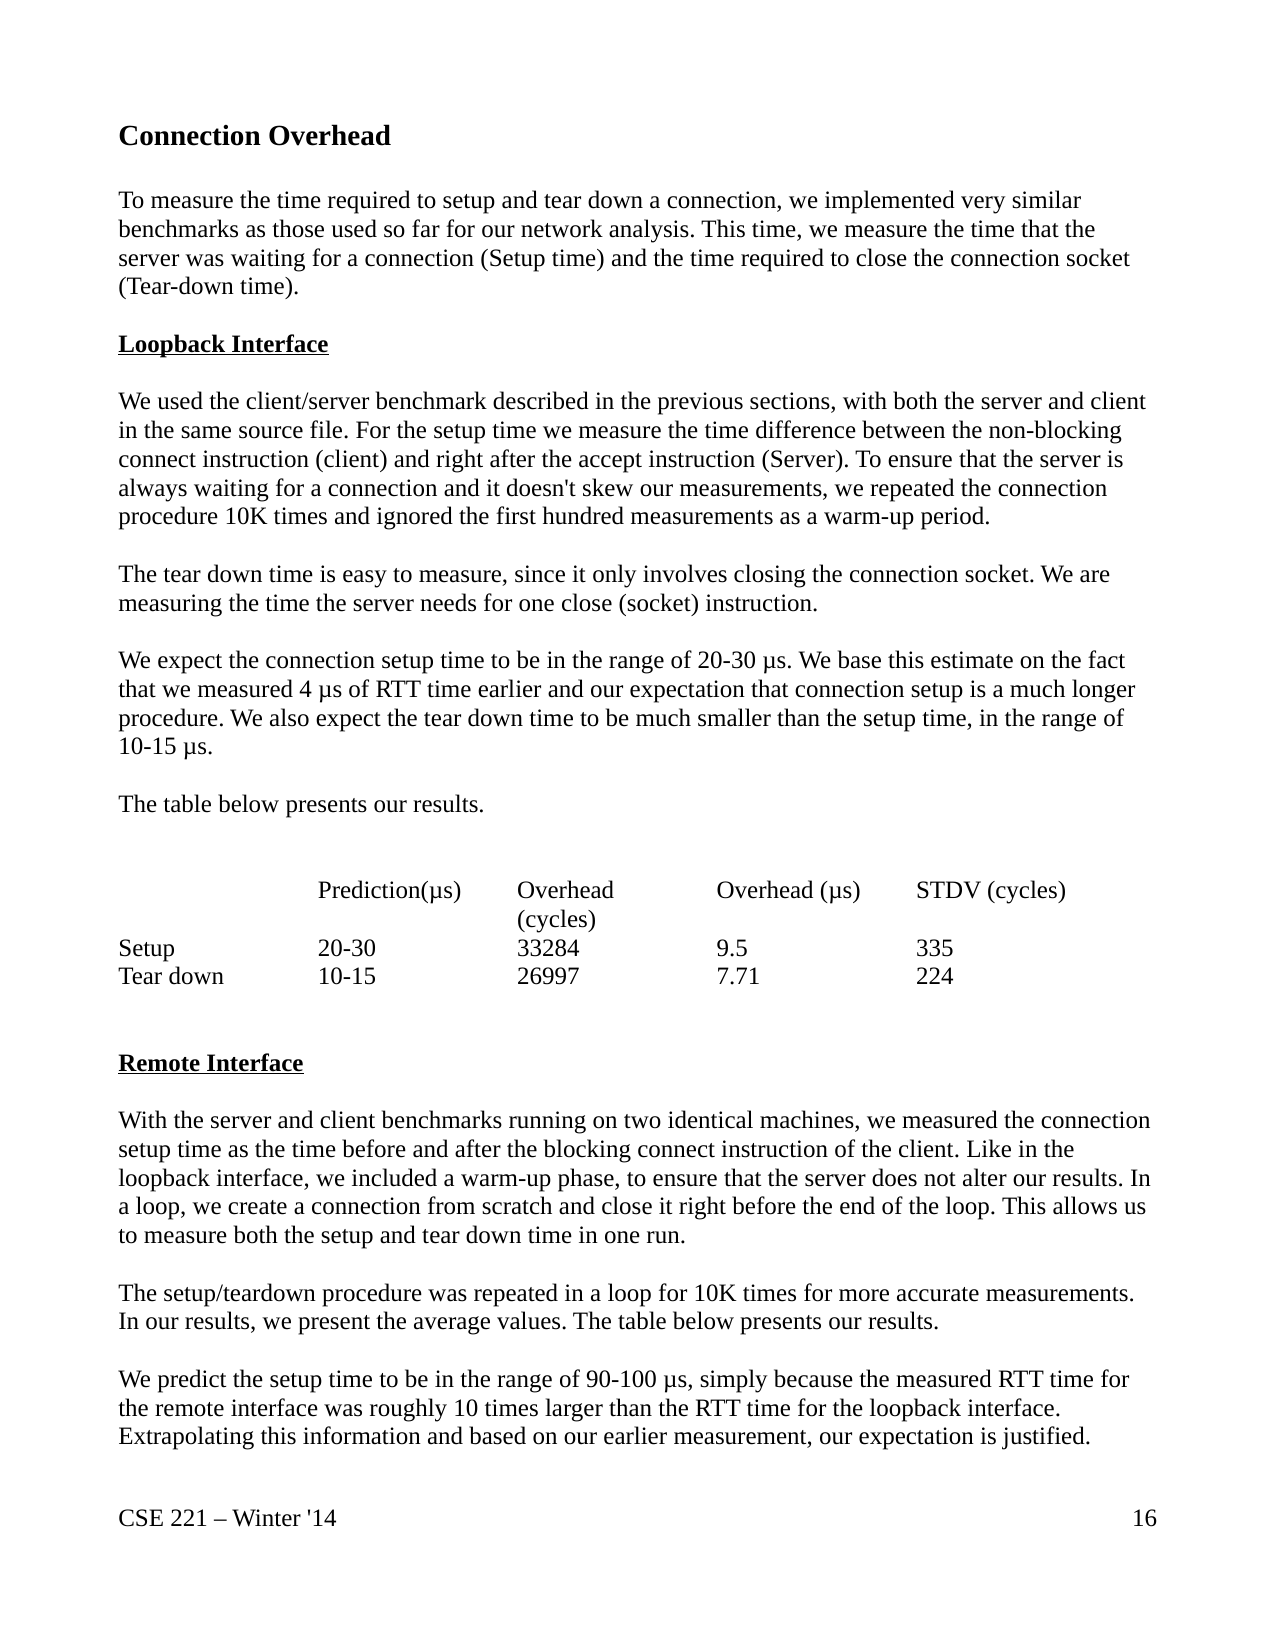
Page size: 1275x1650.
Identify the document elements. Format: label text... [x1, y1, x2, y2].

text Connection Overhead [118, 118, 1157, 152]
table_cell Setup [107, 933, 306, 961]
table_header Overhead (µs) [705, 875, 904, 933]
table_header Overhead (cycles) [506, 875, 705, 933]
text To measure the time required to setup and tear down a connection, we implemented very similar benchmarks as those used so far for our network analysis. This time, we measure the time that the server was waiting for a connection (Setup time) and the time required to close the connection socket (Tear-down time). [118, 185, 1157, 300]
table_cell 335 [905, 933, 1104, 961]
table_cell 26997 [506, 961, 705, 990]
table_cell Tear down [107, 961, 306, 990]
text We expect the connection setup time to be in the range of 20-30 µs. We base this estimate on the fact that we measured 4 µs of RTT time earlier and our expectation that connection setup is a much longer procedure. We also expect the tear down time to be much smaller than the setup time, in the range of 10-15 µs. [118, 645, 1157, 760]
table_cell 9.5 [705, 933, 904, 961]
text We predict the setup time to be in the range of 90-100 µs, simply because the measured RTT time for the remote interface was roughly 10 times larger than the RTT time for the loopback interface. Extrapolating this information and based on our earlier measurement, our expectation is justified. [118, 1364, 1157, 1450]
table_cell 33284 [506, 933, 705, 961]
text The tear down time is easy to measure, since it only involves closing the connection socket. We are measuring the time the server needs for one close (socket) instruction. [118, 559, 1157, 616]
text The setup/teardown procedure was repeated in a loop for 10K times for more accurate measurements. In our results, we present the average values. The table below presents our results. [118, 1278, 1157, 1335]
table_cell 224 [905, 961, 1104, 990]
table_header STDV (cycles) [905, 875, 1104, 933]
text With the server and client benchmarks running on two identical machines, we measured the connection setup time as the time before and after the blocking connect instruction of the client. Like in the loopback interface, we included a warm-up phase, to ensure that the server does not alter our results. In a loop, we create a connection from scratch and close it right before the end of the loop. This allows us to measure both the setup and tear down time in one run. [118, 1105, 1157, 1249]
text We used the client/server benchmark described in the previous sections, with both the server and client in the same source file. For the setup time we measure the time difference between the non-blocking connect instruction (client) and right after the accept instruction (Server). To ensure that the server is always waiting for a connection and it doesn't skew our measurements, we repeated the connection procedure 10K times and ignored the first hundred measurements as a warm-up period. [118, 386, 1157, 530]
table_cell 10-15 [306, 961, 506, 990]
table_cell 7.71 [705, 961, 904, 990]
table_header Prediction(µs) [306, 875, 506, 933]
table_cell 20-30 [306, 933, 506, 961]
text The table below presents our results. [118, 789, 1157, 818]
text Remote Interface [118, 1048, 1157, 1076]
text Loopback Interface [118, 329, 1157, 358]
table_header [107, 875, 306, 933]
